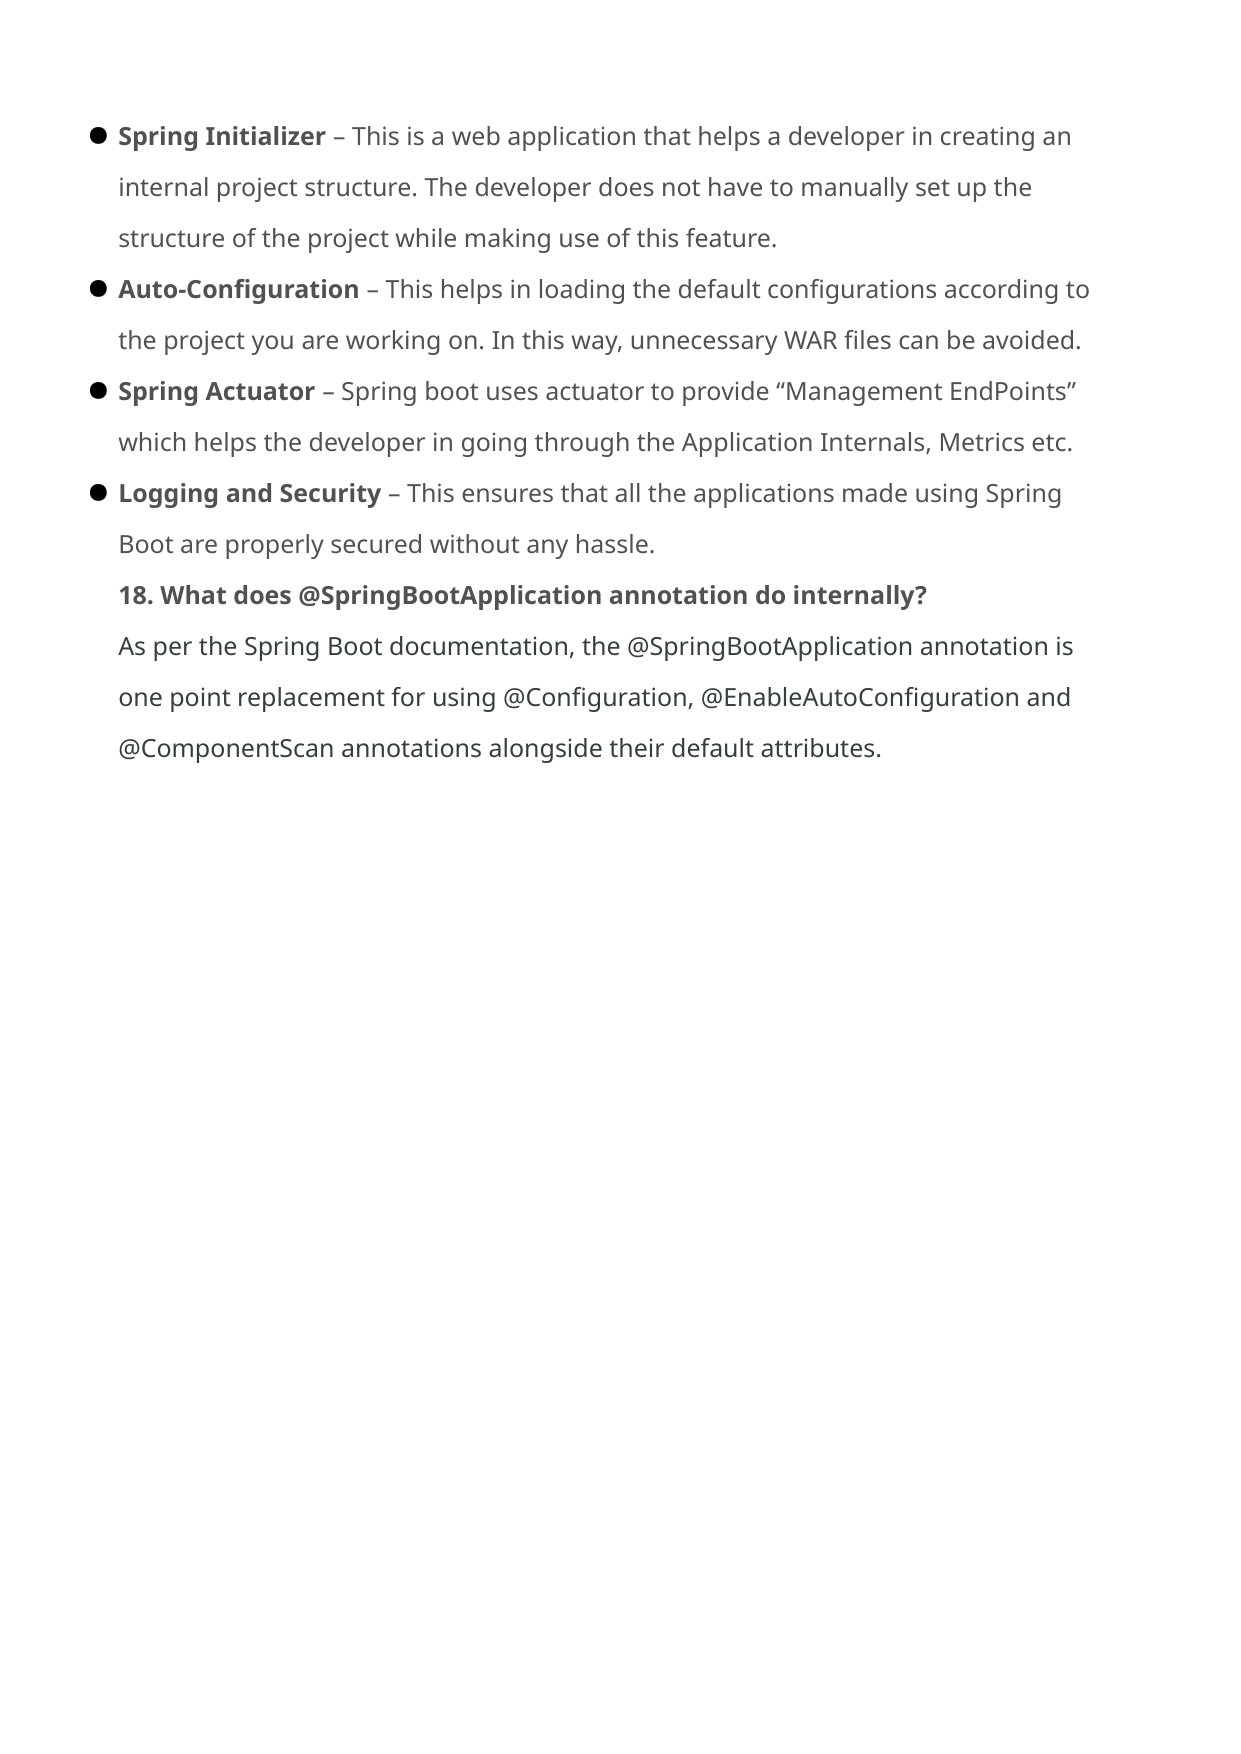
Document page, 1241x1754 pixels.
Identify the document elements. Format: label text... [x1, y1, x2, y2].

text As per the Spring Boot documentation, the @SpringBootApplication annotation is one point replacement for using @Configuration, @EnableAutoConfiguration and @ComponentScan annotations alongside their default attributes. [118, 628, 1122, 765]
list Spring Initializer – This is a web application that helps a developer in creating an internal project structure. The developer does not have to manually set up the structure of the project while making use of this feature. [118, 118, 1122, 254]
list Logging and Security – This ensures that all the applications made using Spring Boot are properly secured without any hassle. [118, 475, 1122, 561]
subtitle 18. What does @SpringBootApplication annotation do internally? [118, 577, 1122, 612]
list Spring Actuator – Spring boot uses actuator to provide “Management EndPoints” which helps the developer in going through the Application Internals, Metrics etc. [118, 373, 1122, 458]
list Auto-Configuration – This helps in loading the default configurations according to the project you are working on. In this way, unnecessary WAR files can be avoided. [118, 271, 1122, 356]
